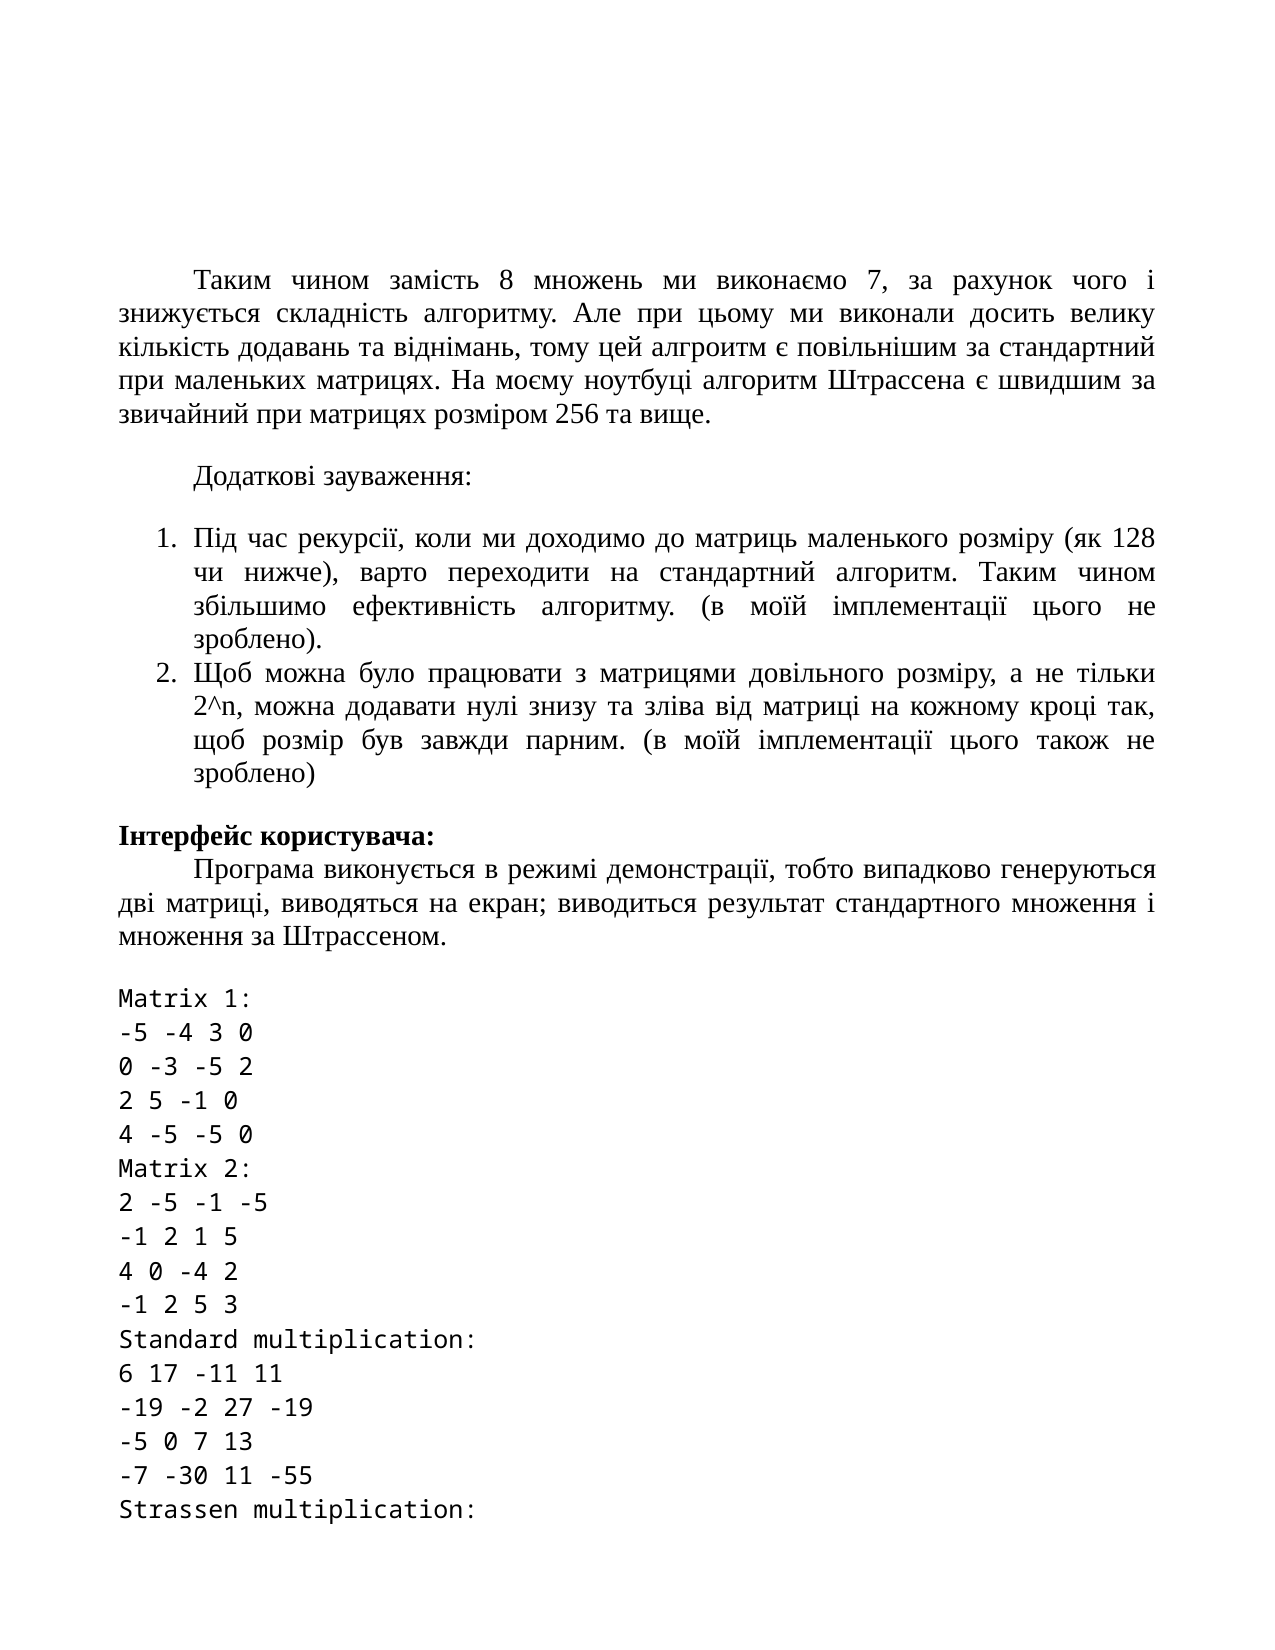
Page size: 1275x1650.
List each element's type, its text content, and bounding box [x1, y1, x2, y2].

text 4 -5 -5 0 [118, 1117, 1157, 1151]
text -1 2 5 3 [118, 1287, 1157, 1321]
list Щоб можна було працювати з матрицями довільного розміру, а не тільки 2^n, можна додавати нулі знизу та зліва від матриці на кожному кроці так, щоб розмір був завжди парним. (в моїй імплементації цього також не зроблено) [156, 655, 1157, 789]
text -5 0 7 13 [118, 1423, 1157, 1457]
text Matrix 1: [118, 981, 1157, 1015]
text 0 -3 -5 2 [118, 1049, 1157, 1083]
text -5 -4 3 0 [118, 1015, 1157, 1049]
text -7 -30 11 -55 [118, 1457, 1157, 1492]
text Strassen multiplication: [118, 1492, 1157, 1526]
text Standard multiplication: [118, 1321, 1157, 1355]
text Додаткові зауваження: [118, 458, 1157, 492]
text Matrix 2: [118, 1151, 1157, 1185]
text 6 17 -11 11 [118, 1355, 1157, 1389]
text Програма виконується в режимі демонстрації, тобто випадково генеруються дві матриці, виводяться на екран; виводиться результат стандартного множення і множення за Штрассеном. [118, 851, 1157, 952]
text 4 0 -4 2 [118, 1253, 1157, 1287]
text 2 5 -1 0 [118, 1083, 1157, 1117]
text Інтерфейс користувача: [118, 818, 1157, 851]
text -1 2 1 5 [118, 1219, 1157, 1253]
text Таким чином замість 8 множень ми виконаємо 7, за рахунок чого і знижується складність алгоритму. Але при цьому ми виконали досить велику кількість додавань та віднімань, тому цей алгроитм є повільнішим за стандартний при маленьких матрицях. На моєму ноутбуці алгоритм Штрассена є швидшим за звичайний при матрицях розміром 256 та вище. [118, 262, 1157, 429]
text 2 -5 -1 -5 [118, 1185, 1157, 1219]
text -19 -2 27 -19 [118, 1389, 1157, 1423]
list Під час рекурсії, коли ми доходимо до матриць маленького розміру (як 128 чи нижче), варто переходити на стандартний алгоритм. Таким чином збільшимо ефективність алгоритму. (в моїй імплементації цього не зроблено). [156, 521, 1157, 655]
